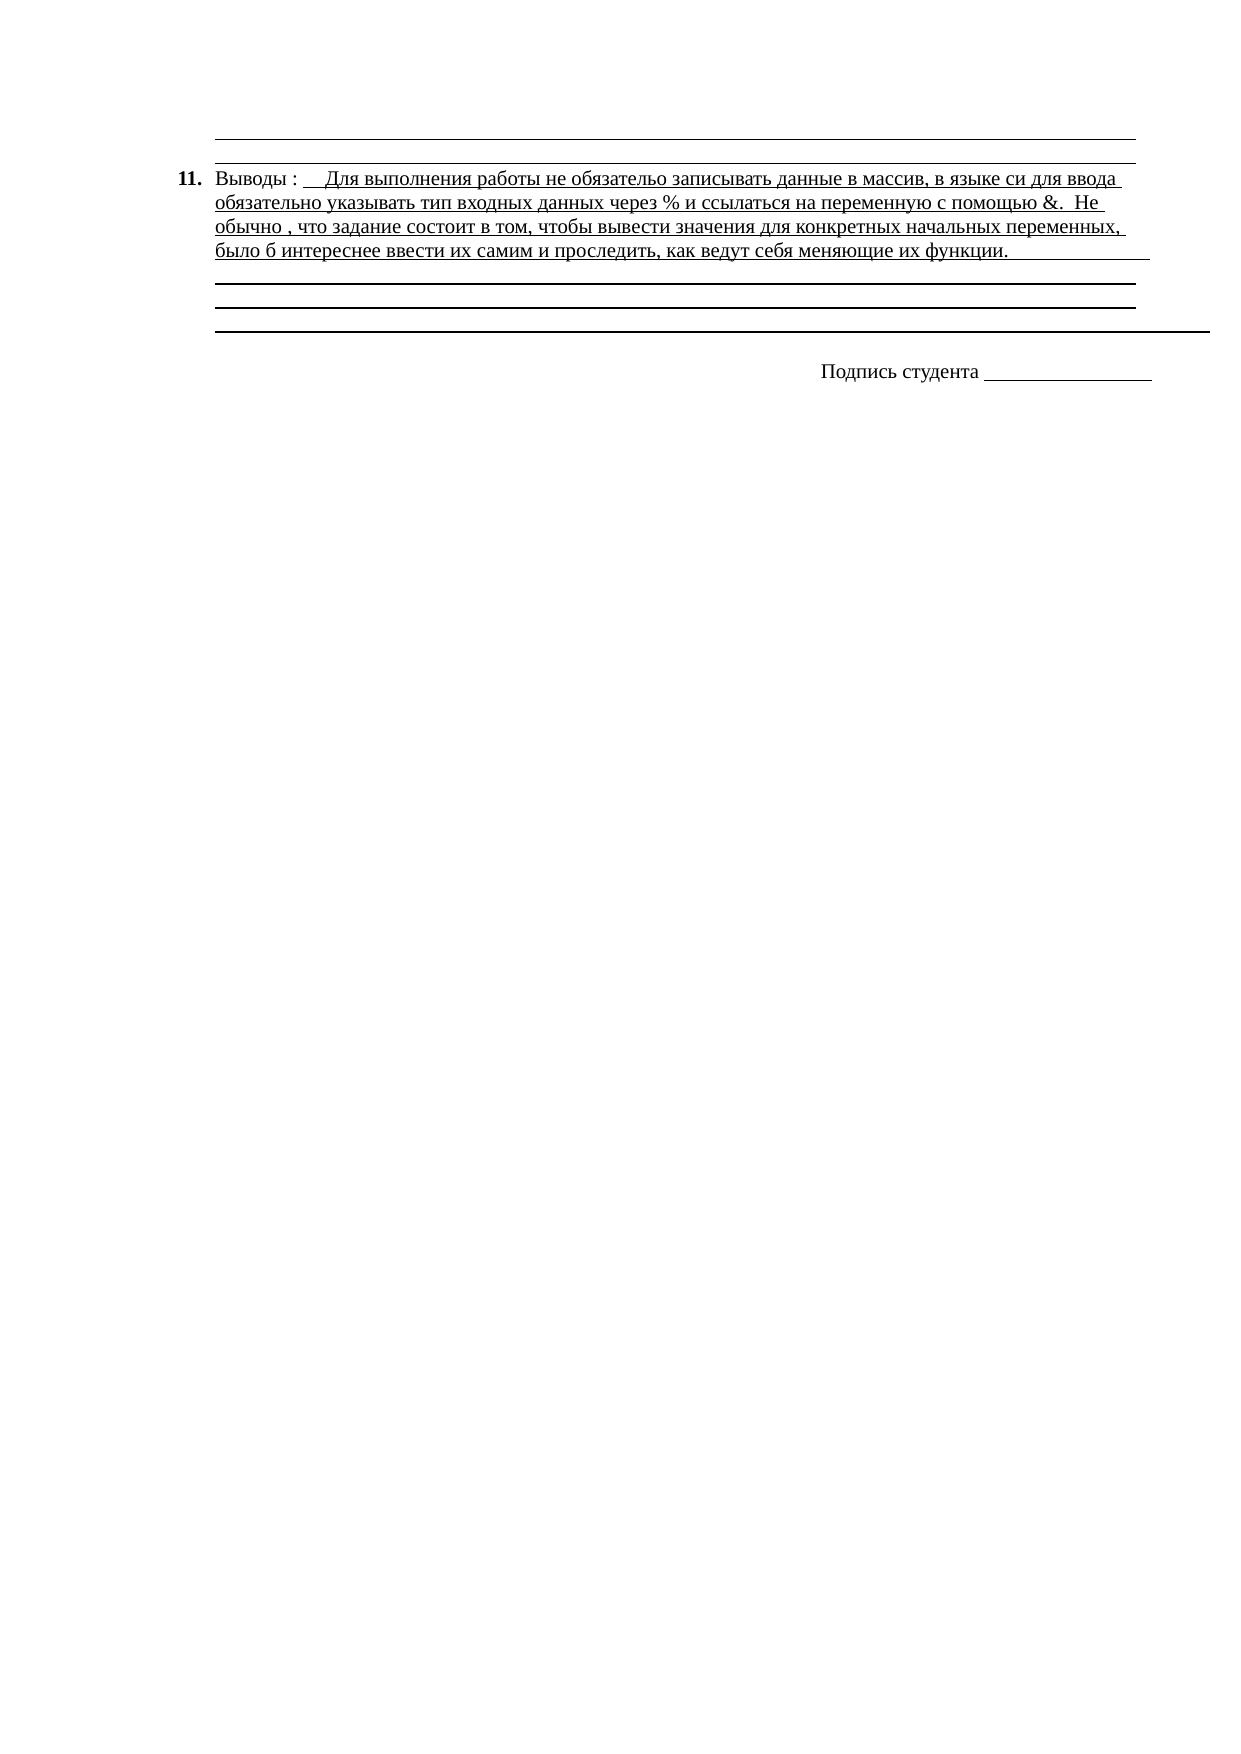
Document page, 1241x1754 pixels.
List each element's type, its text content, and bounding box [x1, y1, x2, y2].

text Подпись студента [215, 359, 1152, 383]
list [177, 118, 1152, 166]
list Выводы : Для выполнения работы не обязательо записывать данные в массив, в языке си для ввода обязательно указывать тип входных данных через % и ссылаться на переменную с помощью &. Не обычно , что задание состоит в том, чтобы вывести значения для конкретных начальных переменных, было б интереснее ввести их самим и проследить, как ведут себя меняющие их функции. [177, 166, 1152, 335]
